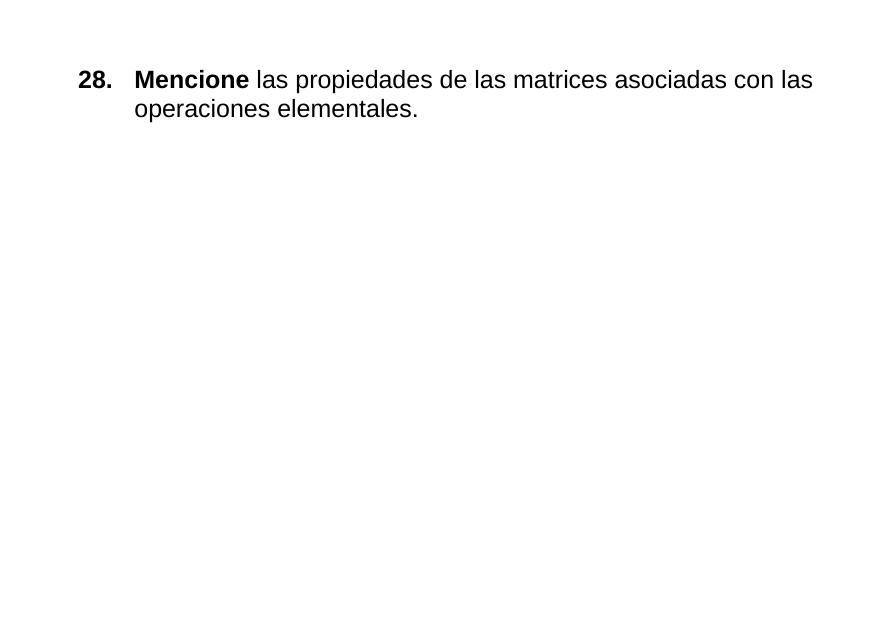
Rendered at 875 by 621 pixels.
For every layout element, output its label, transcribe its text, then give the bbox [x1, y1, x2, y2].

list Mencione las propiedades de las matrices asociadas con las operaciones elementales. [78, 65, 815, 122]
